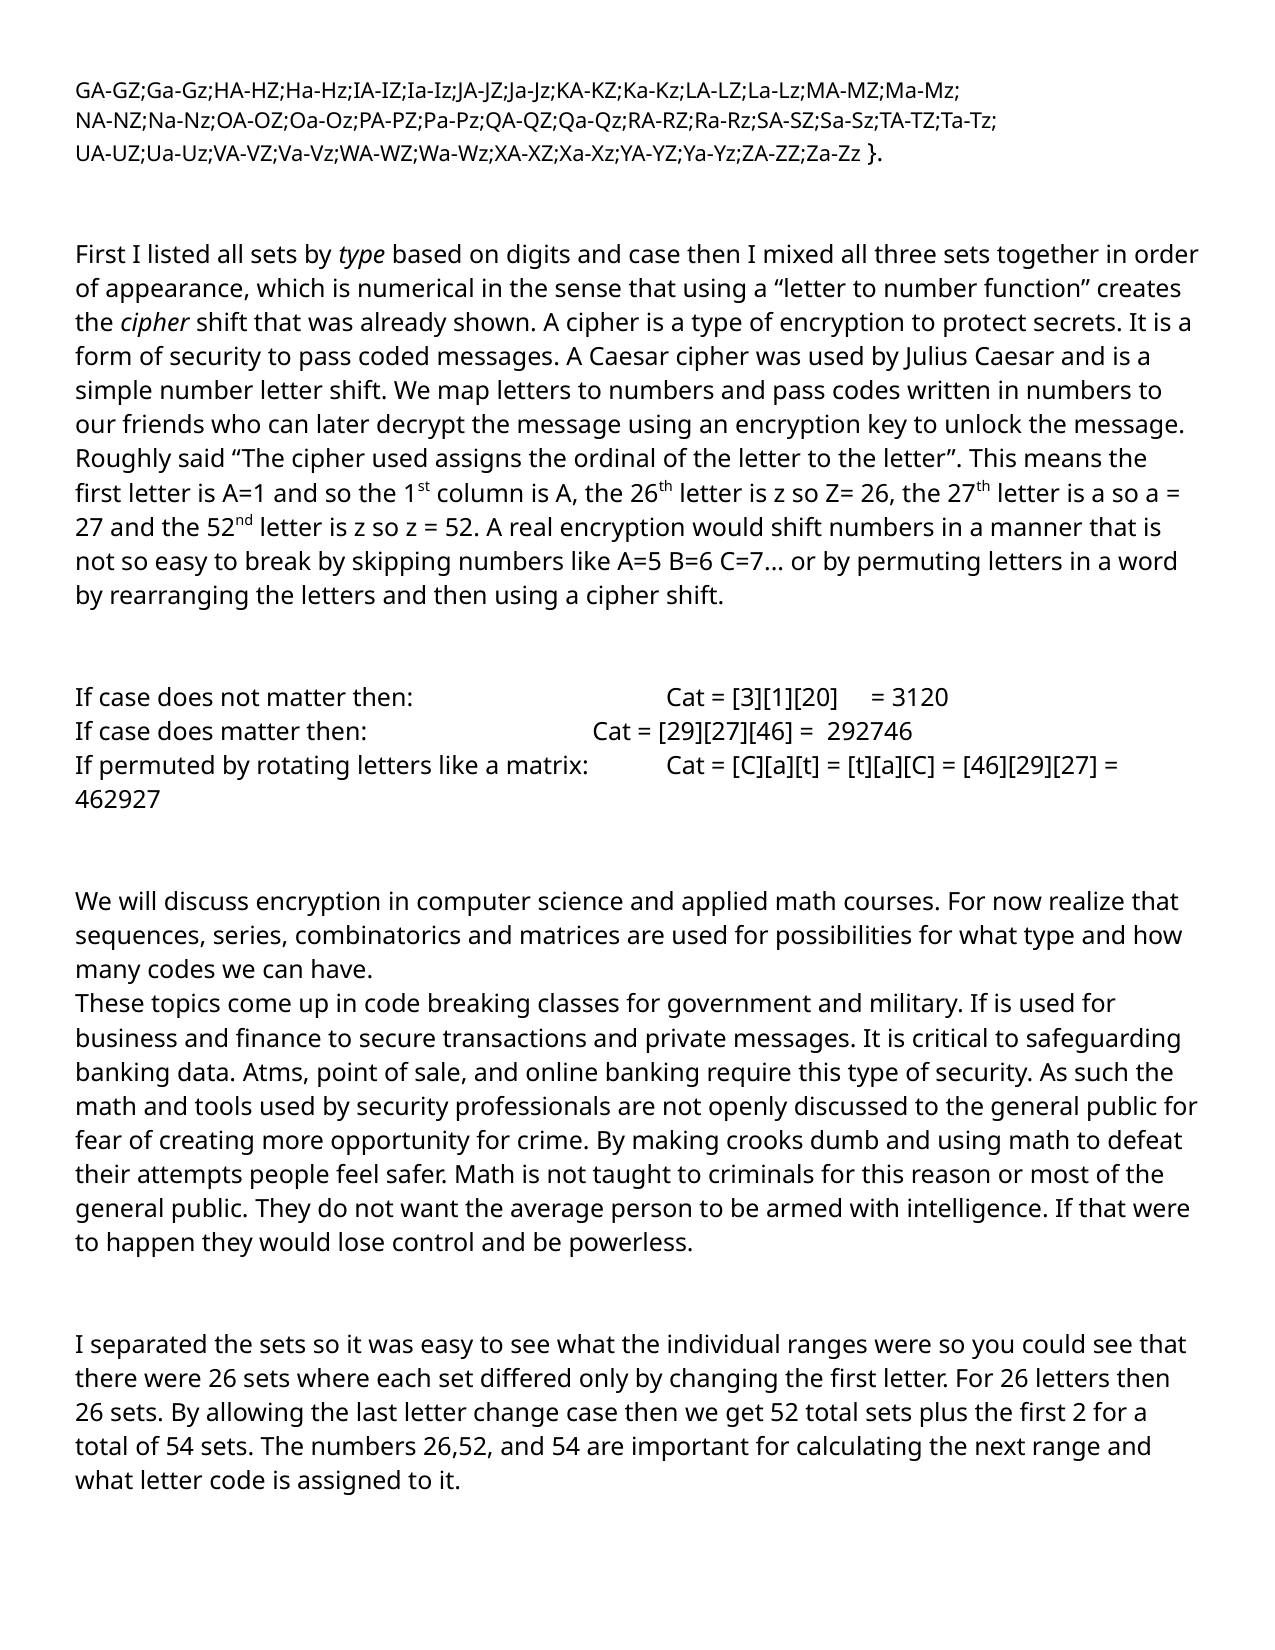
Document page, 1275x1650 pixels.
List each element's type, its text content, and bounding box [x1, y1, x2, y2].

text GA-GZ;Ga-Gz;HA-HZ;Ha-Hz;IA-IZ;Ia-Iz;JA-JZ;Ja-Jz;KA-KZ;Ka-Kz;LA-LZ;La-Lz;MA-MZ;Ma-Mz; [75, 75, 1200, 105]
text NA-NZ;Na-Nz;OA-OZ;Oa-Oz;PA-PZ;Pa-Pz;QA-QZ;Qa-Qz;RA-RZ;Ra-Rz;SA-SZ;Sa-Sz;TA-TZ;Ta-Tz; [75, 105, 1200, 134]
text UA-UZ;Ua-Uz;VA-VZ;Va-Vz;WA-WZ;Wa-Wz;XA-XZ;Xa-Xz;YA-YZ;Ya-Yz;ZA-ZZ;Za-Zz }. [75, 134, 1200, 169]
text We will discuss encryption in computer science and applied math courses. For now realize that sequences, series, combinatorics and matrices are used for possibilities for what type and how many codes we can have. [75, 884, 1200, 986]
text I separated the sets so it was easy to see what the individual ranges were so you could see that there were 26 sets where each set differed only by changing the first letter. For 26 letters then 26 sets. By allowing the last letter change case then we get 52 total sets plus the first 2 for a total of 54 sets. The numbers 26,52, and 54 are important for calculating the next range and what letter code is assigned to it. [75, 1327, 1200, 1497]
text If permuted by rotating letters like a matrix: Cat = [C][a][t] = [t][a][C] = [46][29][27] = 462927 [75, 748, 1200, 816]
text If case does matter then: Cat = [29][27][46] = 292746 [75, 714, 1200, 748]
text If case does not matter then: Cat = [3][1][20] = 3120 [75, 679, 1200, 714]
text These topics come up in code breaking classes for government and military. If is used for business and finance to secure transactions and private messages. It is critical to safeguarding banking data. Atms, point of sale, and online banking require this type of security. As such the math and tools used by security professionals are not openly discussed to the general public for fear of creating more opportunity for crime. By making crooks dumb and using math to defeat their attempts people feel safer. Math is not taught to criminals for this reason or most of the general public. They do not want the average person to be armed with intelligence. If that were to happen they would lose control and be powerless. [75, 986, 1200, 1259]
text First I listed all sets by type based on digits and case then I mixed all three sets together in order of appearance, which is numerical in the sense that using a “letter to number function” creates the cipher shift that was already shown. A cipher is a type of encryption to protect secrets. It is a form of security to pass coded messages. A Caesar cipher was used by Julius Caesar and is a simple number letter shift. We map letters to numbers and pass codes written in numbers to our friends who can later decrypt the message using an encryption key to unlock the message. Roughly said “The cipher used assigns the ordinal of the letter to the letter”. This means the first letter is A=1 and so the 1st column is A, the 26th letter is z so Z= 26, the 27th letter is a so a = 27 and the 52nd letter is z so z = 52. A real encryption would shift numbers in a manner that is not so easy to break by skipping numbers like A=5 B=6 C=7... or by permuting letters in a word by rearranging the letters and then using a cipher shift. [75, 237, 1200, 611]
